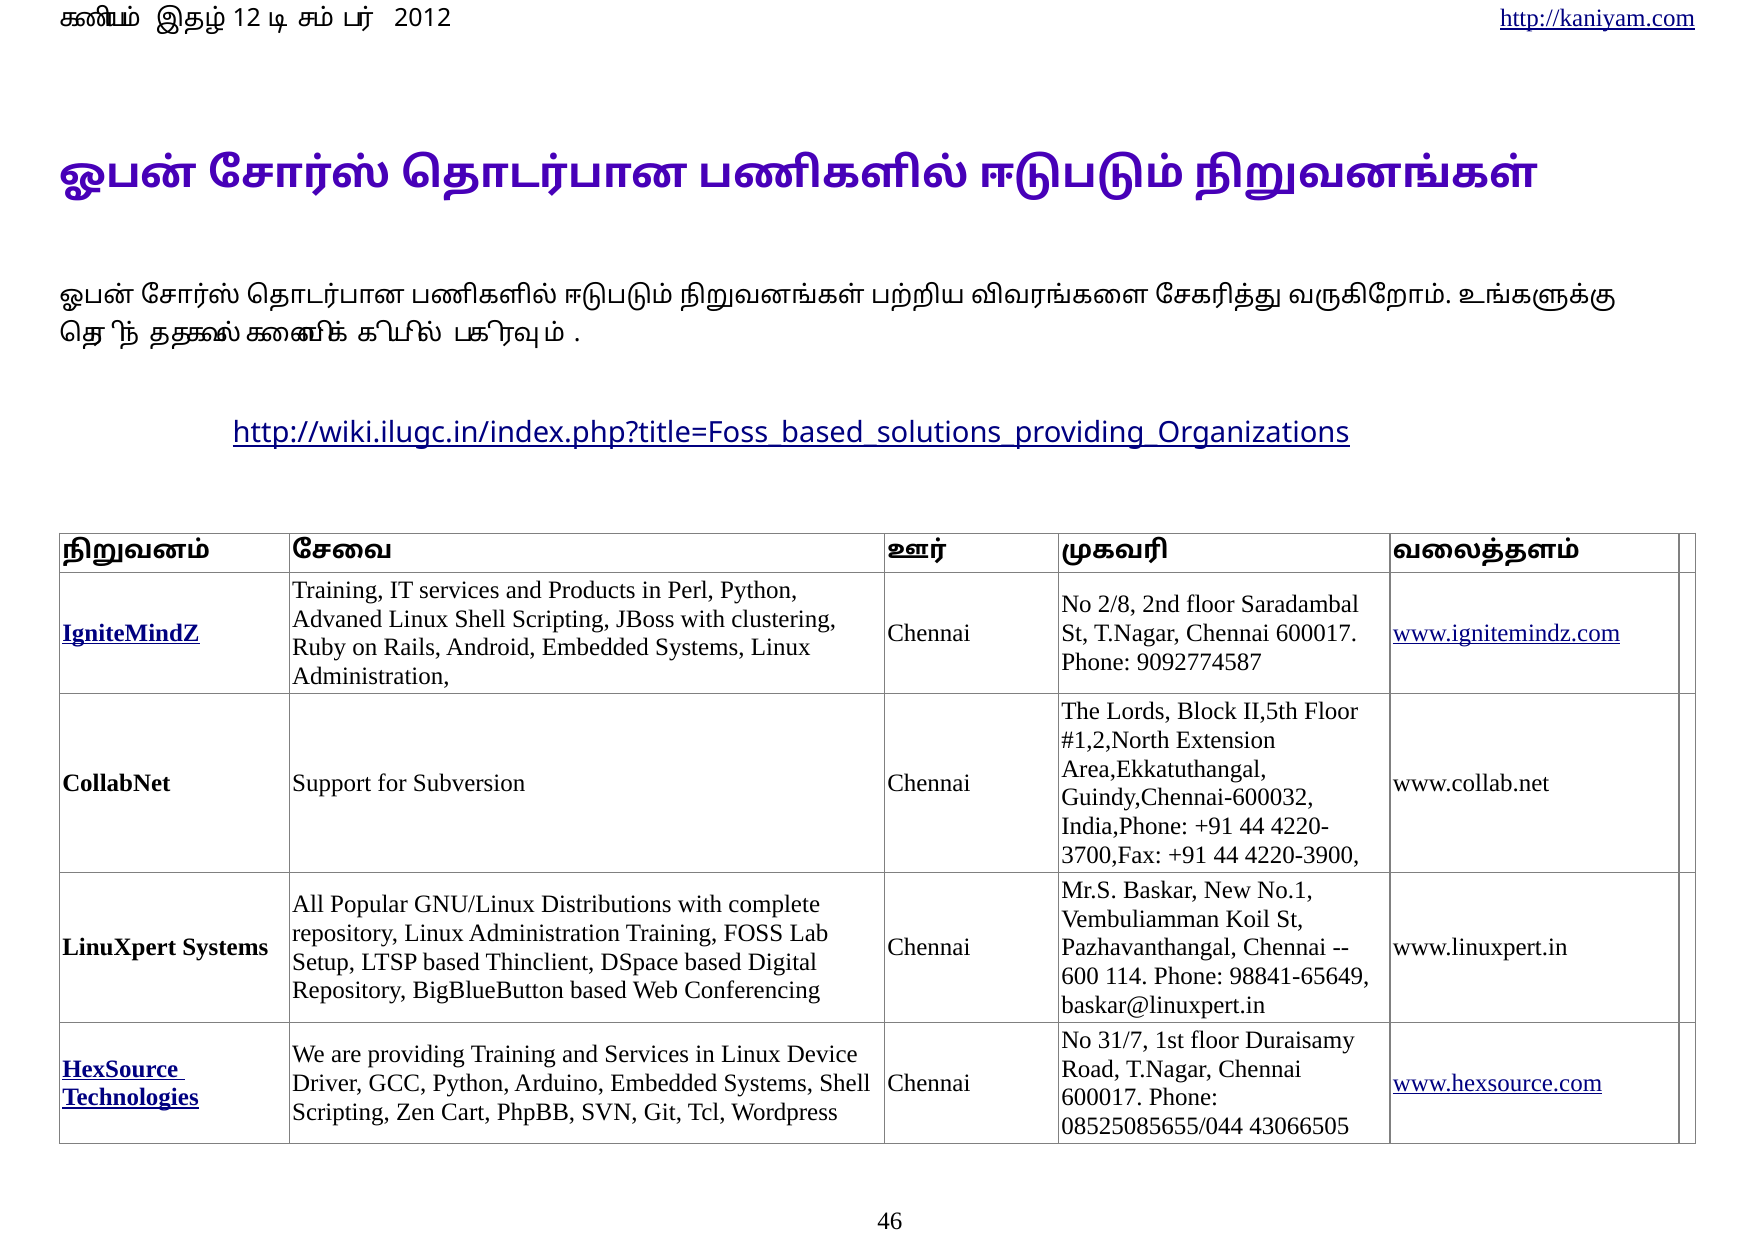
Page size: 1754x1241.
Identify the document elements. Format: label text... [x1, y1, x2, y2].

table_cell [1680, 694, 1695, 872]
table_header [1680, 534, 1695, 572]
table_cell Chennai [885, 573, 1058, 693]
table_cell The Lords, Block II,5th Floor #1,2,North Extension Area,Ekkatuthangal, Guindy,Chennai-600032, India,Phone: +91 44 4220-3700,Fax: +91 44 4220-3900, [1059, 694, 1389, 872]
table_cell We are providing Training and Services in Linux Device Driver, GCC, Python, Arduino, Embedded Systems, Shell Scripting, Zen Cart, PhpBB, SVN, Git, Tcl, Wordpress [290, 1023, 884, 1143]
table_cell www.collab.net [1391, 694, 1678, 872]
table_cell Mr.S. Baskar, New No.1, Vembuliamman Koil St, Pazhavanthangal, Chennai -- 600 114. Phone: 98841-65649, baskar@linuxpert.in [1059, 873, 1389, 1022]
table_cell Chennai [885, 873, 1058, 1022]
table_cell HexSource Technologies [60, 1023, 289, 1143]
table_cell www.hexsource.com [1391, 1023, 1678, 1143]
text ஓபன் சோர்ஸ் தொடர்பான பணிகளில் ஈடுபடும் நிறுவனங்கள் பற்றிய விவரங்களை சேகரித்து வருகிறோம். உங்களுக்கு தெரிந்த தகவல்களை விக்கியில் பகிரவும். [59, 277, 1695, 351]
table_cell [1680, 1023, 1695, 1143]
table_cell www.ignitemindz.com [1391, 573, 1678, 693]
table_cell Support for Subversion [290, 694, 884, 872]
table_cell www.linuxpert.in [1391, 873, 1678, 1022]
table_cell [1680, 873, 1695, 1022]
table_header முகவரி [1059, 534, 1389, 572]
table_header சேவை [290, 534, 884, 572]
table_cell LinuXpert Systems [60, 873, 289, 1022]
table_cell CollabNet [60, 694, 289, 872]
table_cell Chennai [885, 694, 1058, 872]
table_header ஊர் [885, 534, 1058, 572]
table_cell Chennai [885, 1023, 1058, 1143]
table_header வலைத்தளம் [1391, 534, 1678, 572]
text http://wiki.ilugc.in/index.php?title=Foss_based_solutions_providing_Organizations [232, 412, 1695, 451]
table_cell IgniteMindZ [60, 573, 289, 693]
table_cell No 31/7, 1st floor Duraisamy Road, T.Nagar, Chennai 600017. Phone: 08525085655/044 43066505 [1059, 1023, 1389, 1143]
table_cell [1680, 573, 1695, 693]
table_cell Training, IT services and Products in Perl, Python, Advaned Linux Shell Scripting, JBoss with clustering, Ruby on Rails, Android, Embedded Systems, Linux Administration, [290, 573, 884, 693]
table_header நிறுவனம் [60, 534, 289, 572]
table_cell All Popular GNU/Linux Distributions with complete repository, Linux Administration Training, FOSS Lab Setup, LTSP based Thinclient, DSpace based Digital Repository, BigBlueButton based Web Conferencing [290, 873, 884, 1022]
subtitle ஓபன் சோர்ஸ் தொடர்பான பணிகளில் ஈடுபடும் நிறுவனங்கள் [59, 150, 1695, 204]
table_cell No 2/8, 2nd floor Saradambal St, T.Nagar, Chennai 600017. Phone: 9092774587 [1059, 573, 1389, 693]
